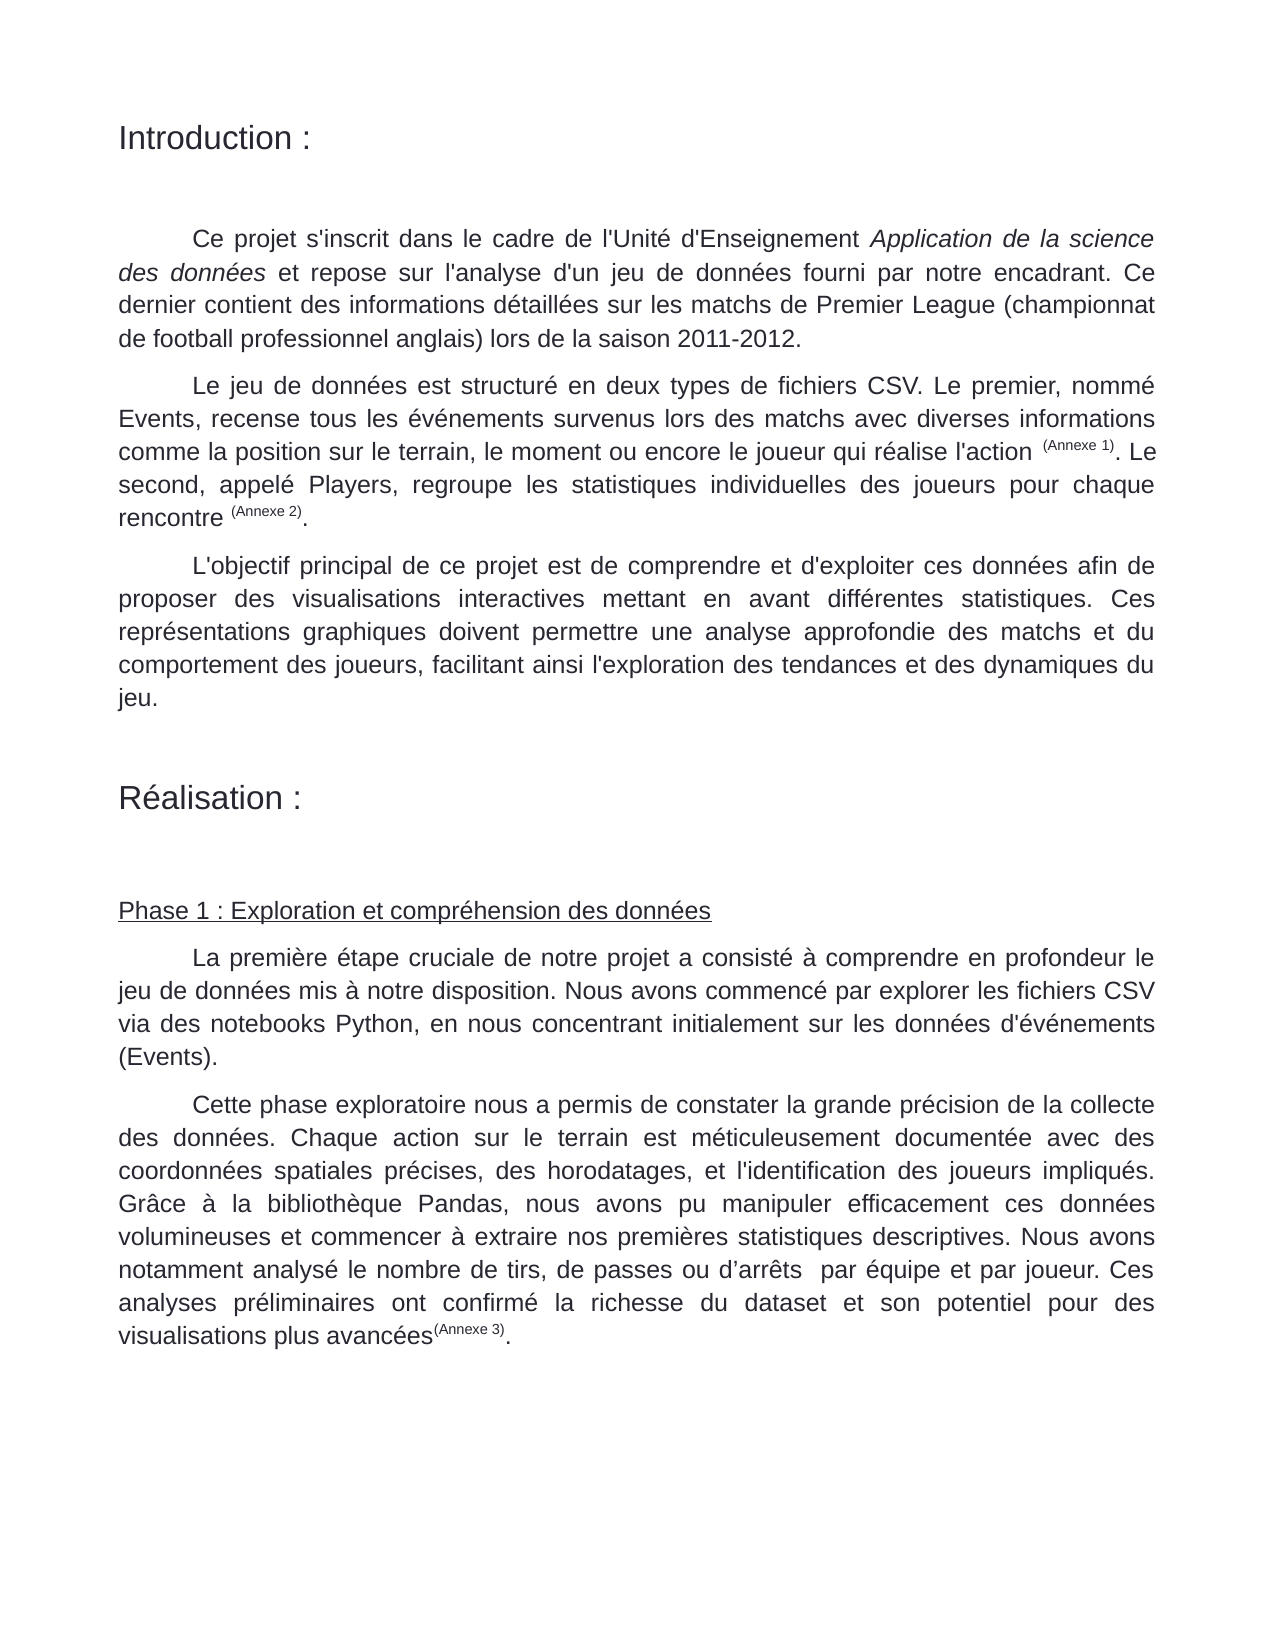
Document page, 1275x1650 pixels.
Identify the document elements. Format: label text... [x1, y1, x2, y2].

text La première étape cruciale de notre projet a consisté à comprendre en profondeur le jeu de données mis à notre disposition. Nous avons commencé par explorer les fichiers CSV via des notebooks Python, en nous concentrant initialement sur les données d'événements (Events). [118, 943, 1157, 1071]
text Le jeu de données est structuré en deux types de fichiers CSV. Le premier, nommé Events, recense tous les événements survenus lors des matchs avec diverses informations comme la position sur le terrain, le moment ou encore le joueur qui réalise l'action (Annexe 1). Le second, appelé Players, regroupe les statistiques individuelles des joueurs pour chaque rencontre (Annexe 2). [118, 371, 1157, 532]
text L'objectif principal de ce projet est de comprendre et d'exploiter ces données afin de proposer des visualisations interactives mettant en avant différentes statistiques. Ces représentations graphiques doivent permettre une analyse approfondie des matchs et du comportement des joueurs, facilitant ainsi l'exploration des tendances et des dynamiques du jeu. [118, 551, 1157, 712]
subtitle Phase 1 : Exploration et compréhension des données [118, 896, 1157, 924]
text Cette phase exploratoire nous a permis de constater la grande précision de la collecte des données. Chaque action sur le terrain est méticuleusement documentée avec des coordonnées spatiales précises, des horodatages, et l'identification des joueurs impliqués. Grâce à la bibliothèque Pandas, nous avons pu manipuler efficacement ces données volumineuses et commencer à extraire nos premières statistiques descriptives. Nous avons notamment analysé le nombre de tirs, de passes ou d’arrêts par équipe et par joueur. Ces analyses préliminaires ont confirmé la richesse du dataset et son potentiel pour des visualisations plus avancées(Annexe 3). [118, 1090, 1157, 1350]
text Ce projet s'inscrit dans le cadre de l'Unité d'Enseignement Application de la science des données et repose sur l'analyse d'un jeu de données fourni par notre encadrant. Ce dernier contient des informations détaillées sur les matchs de Premier League (championnat de football professionnel anglais) lors de la saison 2011-2012. [118, 224, 1157, 352]
text Introduction : [118, 118, 1157, 157]
subtitle Réalisation : [118, 778, 1157, 817]
